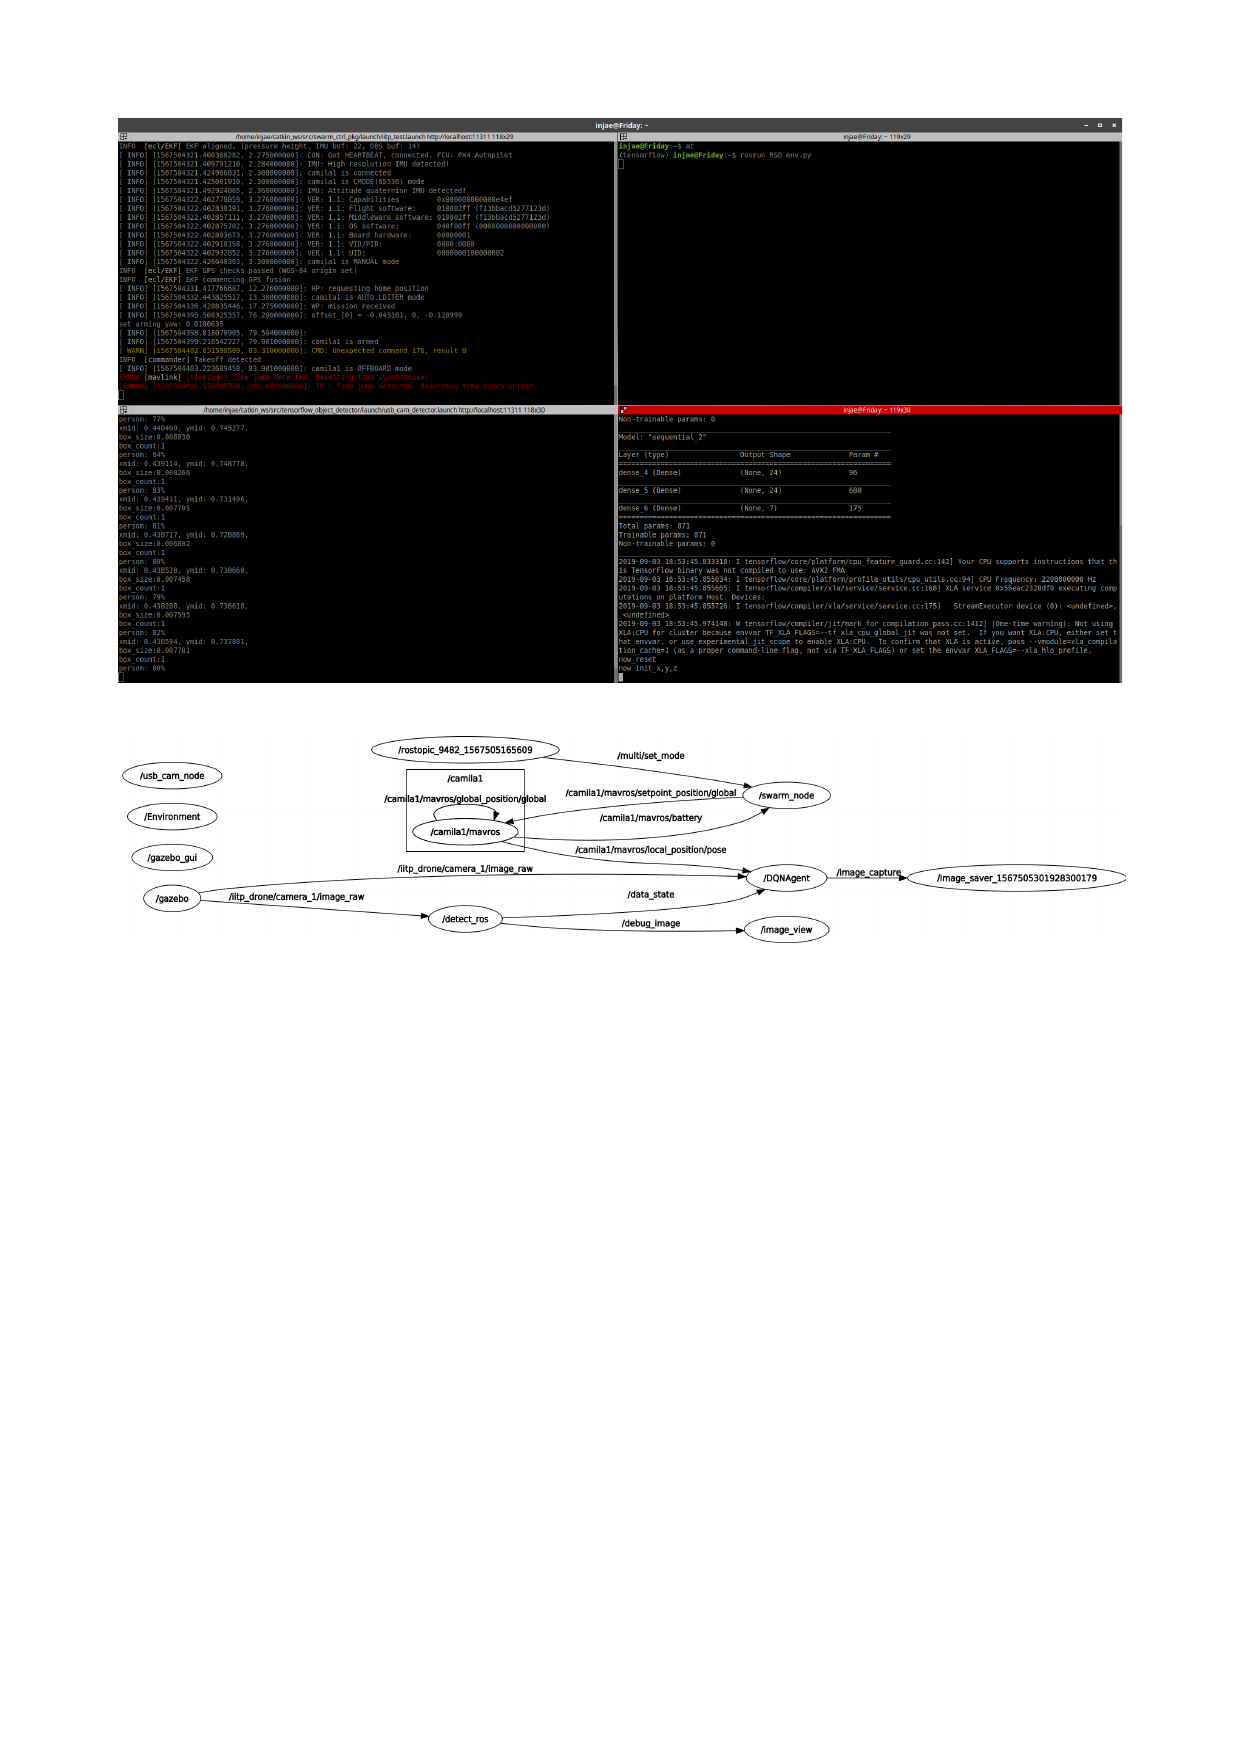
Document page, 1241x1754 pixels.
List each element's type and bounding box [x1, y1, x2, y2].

picture [122, 736, 1127, 943]
picture [118, 118, 1123, 683]
